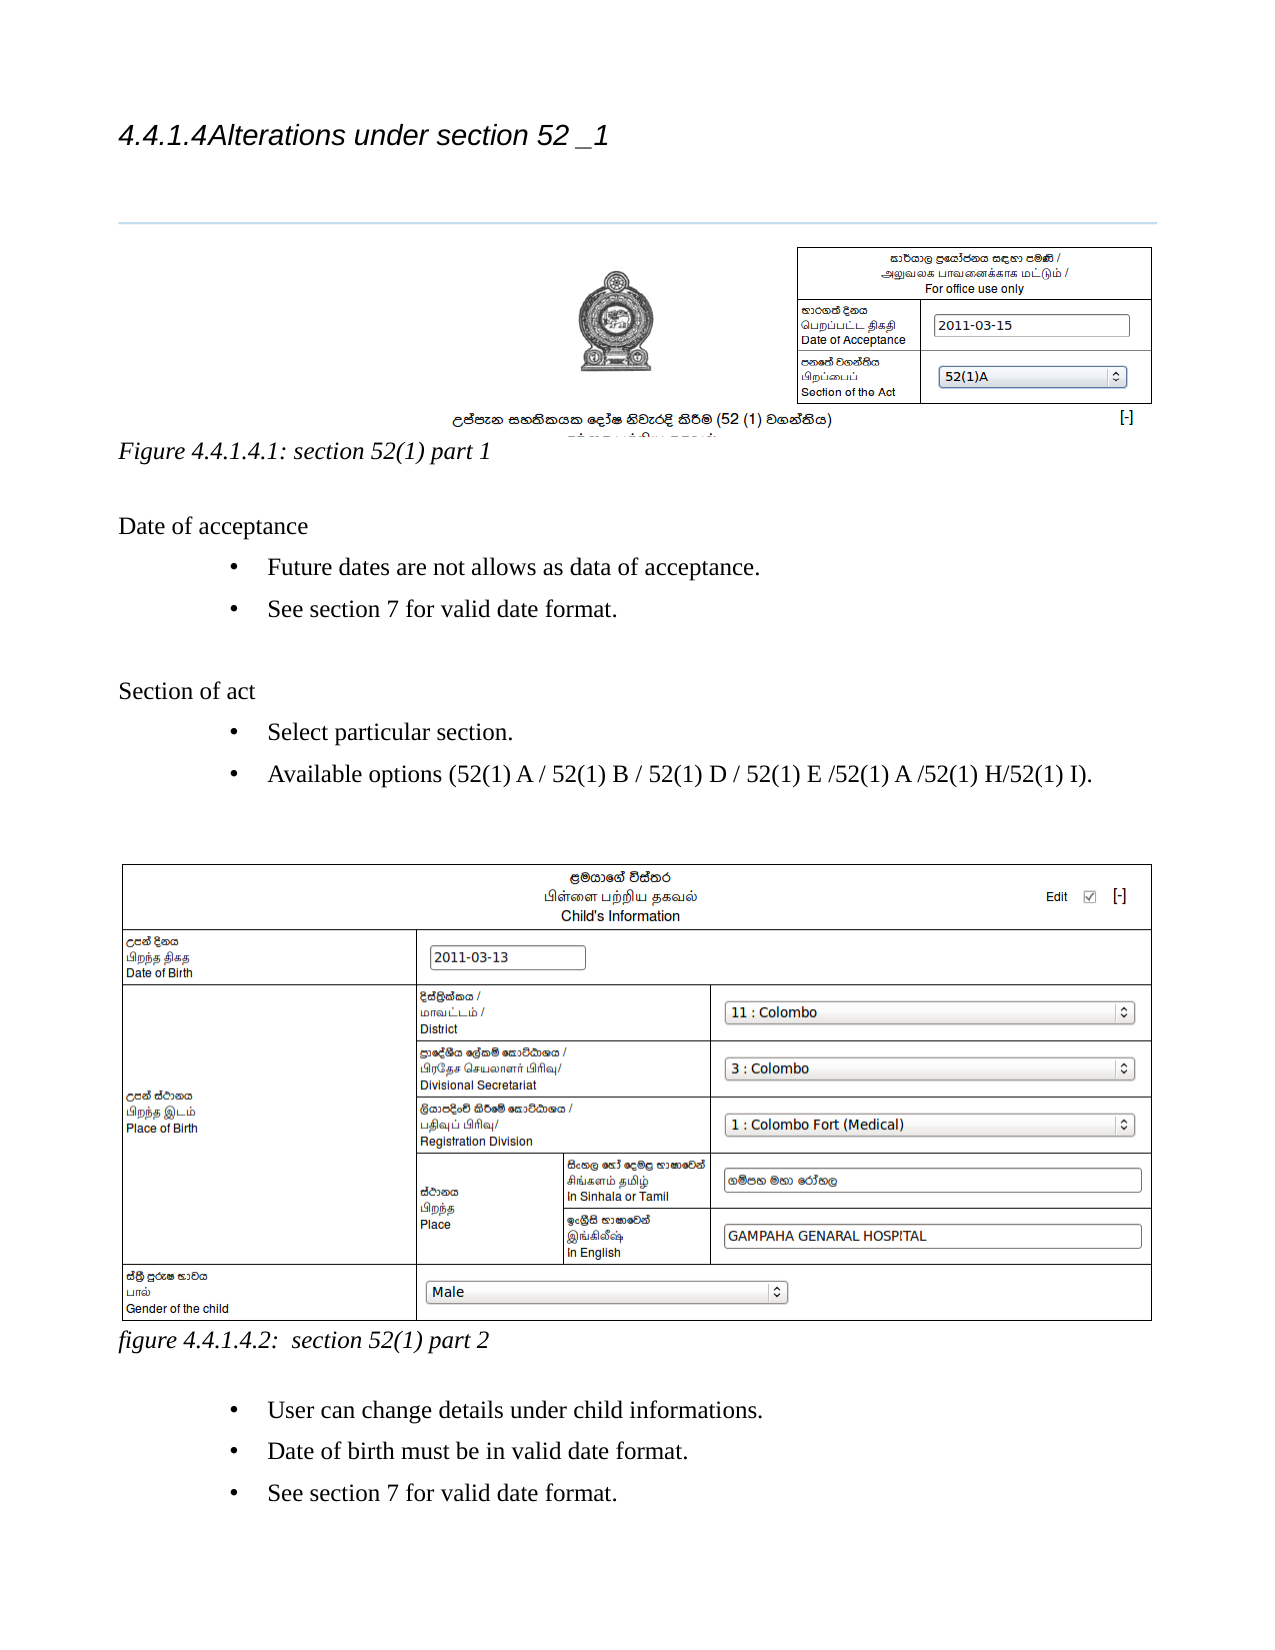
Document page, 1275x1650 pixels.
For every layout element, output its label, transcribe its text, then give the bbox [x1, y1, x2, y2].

list Date of birth must be in valid date format. [229, 1436, 1157, 1465]
text Figure 4.4.1.4.1: section 52(1) part 1 [118, 437, 1157, 465]
list User can change details under child informations. [229, 1395, 1157, 1424]
list See section 7 for valid date format. [229, 1478, 1157, 1506]
picture [118, 853, 1158, 1326]
text Date of acceptance [118, 511, 1157, 540]
text Section of act [118, 676, 1157, 705]
text figure 4.4.1.4.2: section 52(1) part 2 [118, 1326, 1157, 1354]
list See section 7 for valid date format. [229, 594, 1157, 622]
list Available options (52(1) A / 52(1) B / 52(1) D / 52(1) E /52(1) A /52(1) H/52(1) I). [229, 759, 1157, 787]
list Future dates are not allows as data of acceptance. [229, 552, 1157, 581]
picture [118, 222, 1158, 437]
subtitle Alterations under section 52 _1 [118, 118, 1157, 152]
list Select particular section. [229, 717, 1157, 746]
